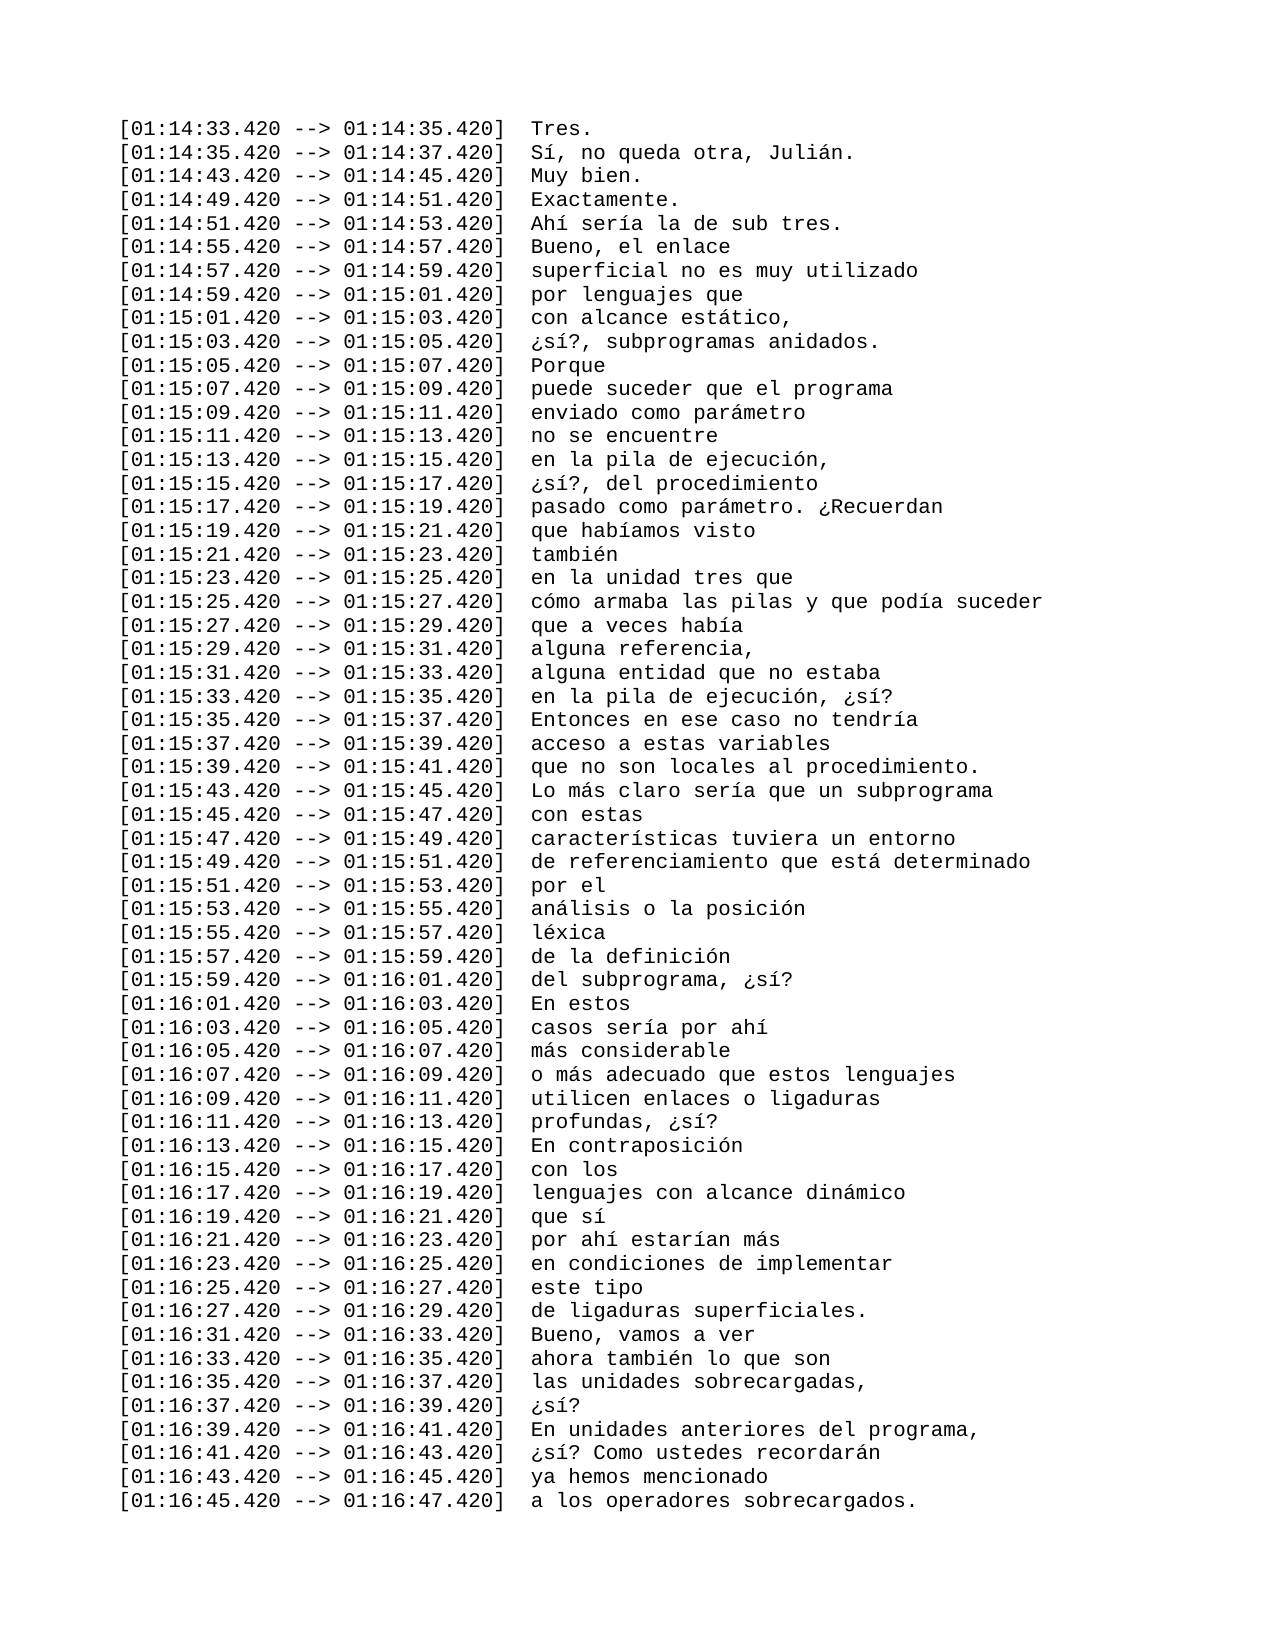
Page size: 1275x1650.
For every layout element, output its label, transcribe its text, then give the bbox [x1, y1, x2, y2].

text [01:15:23.420 --> 01:15:25.420] en la unidad tres que [118, 567, 1157, 591]
text [01:16:13.420 --> 01:16:15.420] En contraposición [118, 1135, 1157, 1158]
text [01:16:35.420 --> 01:16:37.420] las unidades sobrecargadas, [118, 1371, 1157, 1395]
text [01:15:51.420 --> 01:15:53.420] por el [118, 875, 1157, 898]
text [01:16:05.420 --> 01:16:07.420] más considerable [118, 1040, 1157, 1064]
text [01:15:11.420 --> 01:15:13.420] no se encuentre [118, 426, 1157, 449]
text [01:15:59.420 --> 01:16:01.420] del subprograma, ¿sí? [118, 969, 1157, 993]
text [01:16:37.420 --> 01:16:39.420] ¿sí? [118, 1395, 1157, 1419]
text [01:16:21.420 --> 01:16:23.420] por ahí estarían más [118, 1229, 1157, 1253]
text [01:15:45.420 --> 01:15:47.420] con estas [118, 804, 1157, 827]
text [01:15:19.420 --> 01:15:21.420] que habíamos visto [118, 520, 1157, 544]
text [01:15:27.420 --> 01:15:29.420] que a veces había [118, 615, 1157, 638]
text [01:14:43.420 --> 01:14:45.420] Muy bien. [118, 165, 1157, 189]
text [01:15:53.420 --> 01:15:55.420] análisis o la posición [118, 898, 1157, 922]
text [01:15:31.420 --> 01:15:33.420] alguna entidad que no estaba [118, 662, 1157, 686]
text [01:16:17.420 --> 01:16:19.420] lenguajes con alcance dinámico [118, 1182, 1157, 1206]
text [01:16:31.420 --> 01:16:33.420] Bueno, vamos a ver [118, 1324, 1157, 1348]
text [01:15:43.420 --> 01:15:45.420] Lo más claro sería que un subprograma [118, 780, 1157, 804]
text [01:16:03.420 --> 01:16:05.420] casos sería por ahí [118, 1017, 1157, 1040]
text [01:15:37.420 --> 01:15:39.420] acceso a estas variables [118, 733, 1157, 757]
text [01:15:15.420 --> 01:15:17.420] ¿sí?, del procedimiento [118, 473, 1157, 496]
text [01:16:09.420 --> 01:16:11.420] utilicen enlaces o ligaduras [118, 1088, 1157, 1111]
text [01:14:35.420 --> 01:14:37.420] Sí, no queda otra, Julián. [118, 142, 1157, 165]
text [01:15:39.420 --> 01:15:41.420] que no son locales al procedimiento. [118, 757, 1157, 780]
text [01:14:33.420 --> 01:14:35.420] Tres. [118, 118, 1157, 142]
text [01:15:13.420 --> 01:15:15.420] en la pila de ejecución, [118, 449, 1157, 473]
text [01:15:55.420 --> 01:15:57.420] léxica [118, 922, 1157, 946]
text [01:16:33.420 --> 01:16:35.420] ahora también lo que son [118, 1348, 1157, 1371]
text [01:15:21.420 --> 01:15:23.420] también [118, 544, 1157, 567]
text [01:15:25.420 --> 01:15:27.420] cómo armaba las pilas y que podía suceder [118, 591, 1157, 615]
text [01:16:11.420 --> 01:16:13.420] profundas, ¿sí? [118, 1111, 1157, 1135]
text [01:16:27.420 --> 01:16:29.420] de ligaduras superficiales. [118, 1300, 1157, 1324]
text [01:14:57.420 --> 01:14:59.420] superficial no es muy utilizado [118, 260, 1157, 284]
text [01:15:57.420 --> 01:15:59.420] de la definición [118, 946, 1157, 969]
text [01:15:07.420 --> 01:15:09.420] puede suceder que el programa [118, 378, 1157, 402]
text [01:16:39.420 --> 01:16:41.420] En unidades anteriores del programa, [118, 1419, 1157, 1442]
text [01:16:45.420 --> 01:16:47.420] a los operadores sobrecargados. [118, 1489, 1157, 1513]
text [01:15:05.420 --> 01:15:07.420] Porque [118, 354, 1157, 378]
text [01:15:47.420 --> 01:15:49.420] características tuviera un entorno [118, 827, 1157, 851]
text [01:15:17.420 --> 01:15:19.420] pasado como parámetro. ¿Recuerdan [118, 496, 1157, 520]
text [01:14:51.420 --> 01:14:53.420] Ahí sería la de sub tres. [118, 213, 1157, 236]
text [01:14:59.420 --> 01:15:01.420] por lenguajes que [118, 284, 1157, 307]
text [01:16:01.420 --> 01:16:03.420] En estos [118, 993, 1157, 1017]
text [01:16:43.420 --> 01:16:45.420] ya hemos mencionado [118, 1466, 1157, 1489]
text [01:15:01.420 --> 01:15:03.420] con alcance estático, [118, 307, 1157, 331]
text [01:15:49.420 --> 01:15:51.420] de referenciamiento que está determinado [118, 851, 1157, 875]
text [01:15:29.420 --> 01:15:31.420] alguna referencia, [118, 638, 1157, 662]
text [01:16:23.420 --> 01:16:25.420] en condiciones de implementar [118, 1253, 1157, 1277]
text [01:14:49.420 --> 01:14:51.420] Exactamente. [118, 189, 1157, 213]
text [01:16:15.420 --> 01:16:17.420] con los [118, 1158, 1157, 1182]
text [01:15:35.420 --> 01:15:37.420] Entonces en ese caso no tendría [118, 709, 1157, 733]
text [01:14:55.420 --> 01:14:57.420] Bueno, el enlace [118, 236, 1157, 260]
text [01:15:09.420 --> 01:15:11.420] enviado como parámetro [118, 402, 1157, 426]
text [01:15:03.420 --> 01:15:05.420] ¿sí?, subprogramas anidados. [118, 331, 1157, 354]
text [01:15:33.420 --> 01:15:35.420] en la pila de ejecución, ¿sí? [118, 686, 1157, 709]
text [01:16:25.420 --> 01:16:27.420] este tipo [118, 1277, 1157, 1300]
text [01:16:07.420 --> 01:16:09.420] o más adecuado que estos lenguajes [118, 1064, 1157, 1088]
text [01:16:41.420 --> 01:16:43.420] ¿sí? Como ustedes recordarán [118, 1442, 1157, 1466]
text [01:16:19.420 --> 01:16:21.420] que sí [118, 1206, 1157, 1229]
